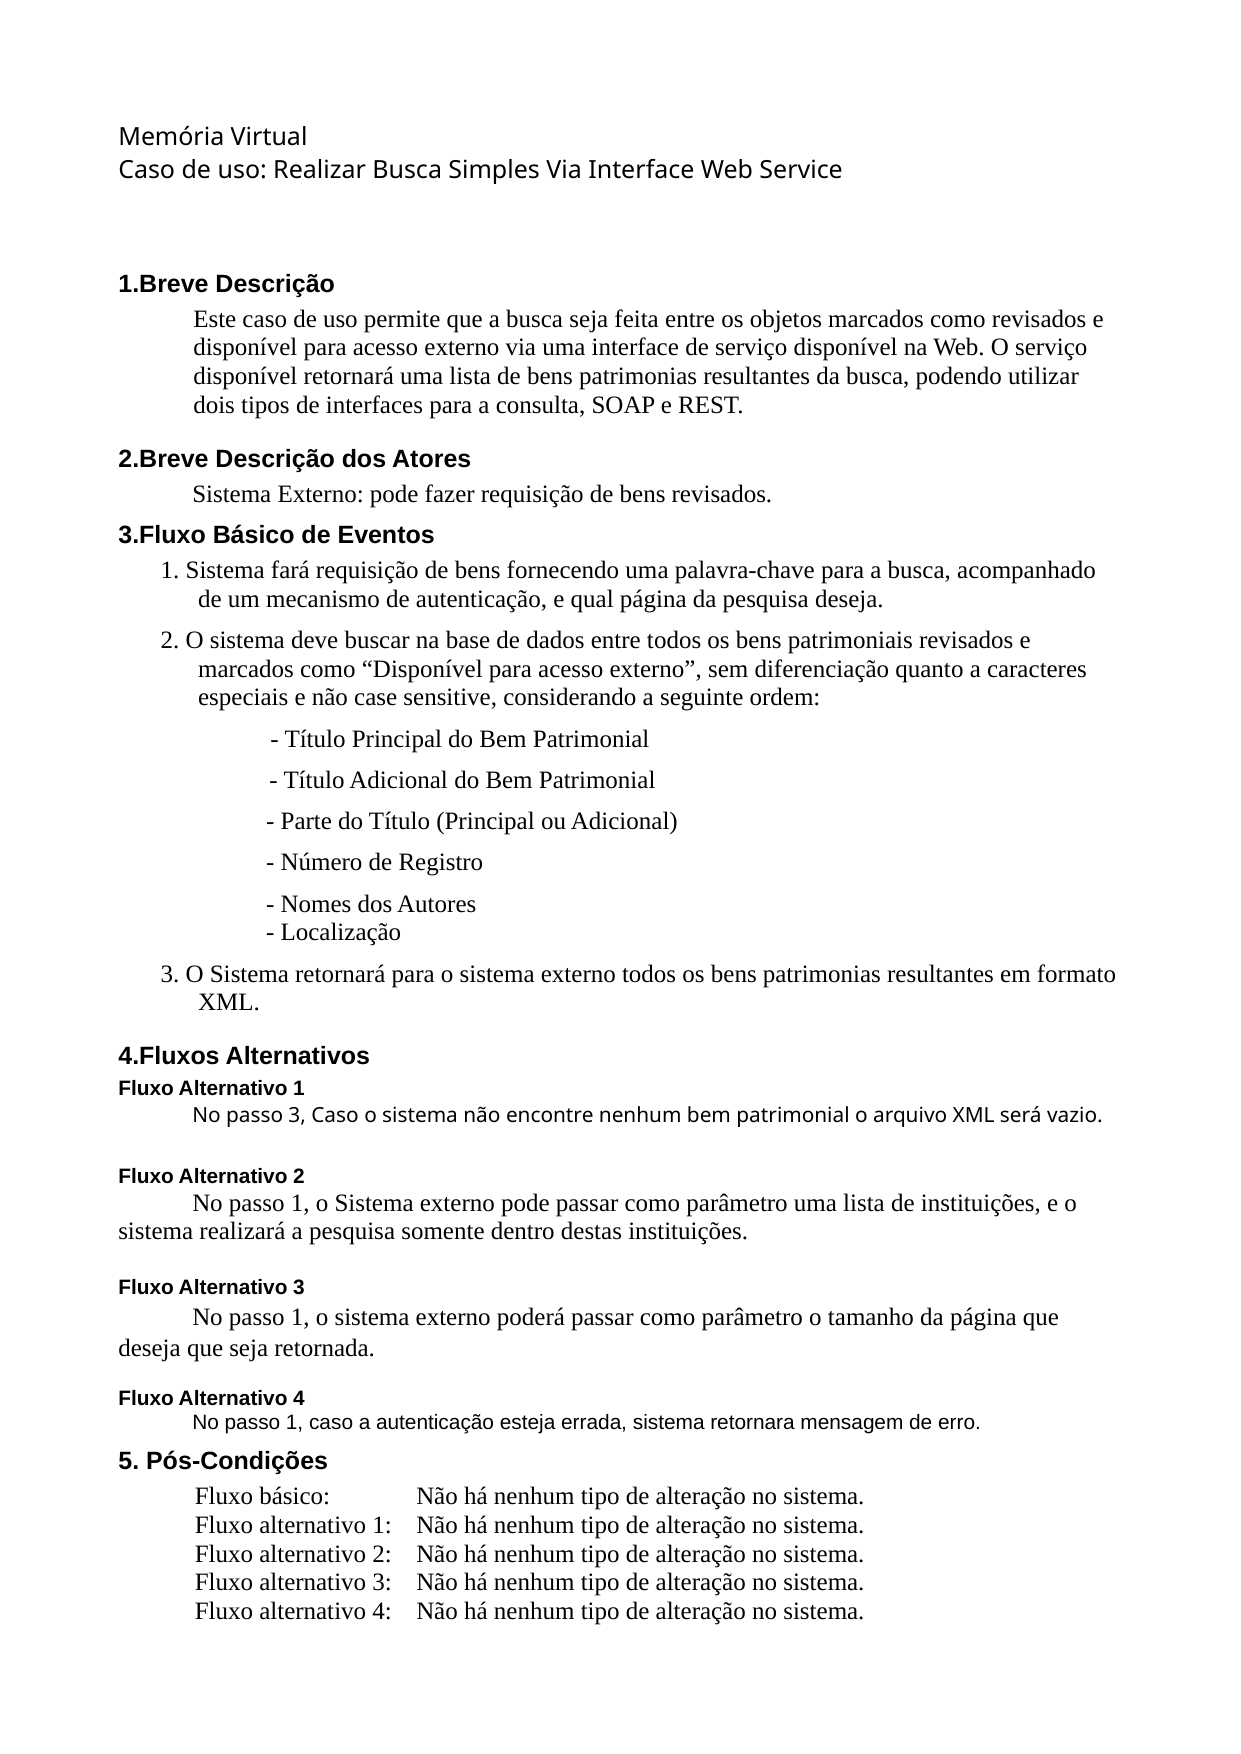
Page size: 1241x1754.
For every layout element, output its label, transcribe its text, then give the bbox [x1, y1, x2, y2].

subtitle Fluxo Alternativo 2 [118, 1163, 1122, 1188]
subtitle .Breve Descrição [118, 269, 1122, 297]
subtitle .Fluxos Alternativos [118, 1041, 1122, 1070]
text Fluxo alternativo 1: Não há nenhum tipo de alteração no sistema. [194, 1510, 1122, 1539]
text Memória Virtual Caso de uso: Realizar Busca Simples Via Interface Web Service [118, 118, 1122, 186]
text Fluxo alternativo 3: Não há nenhum tipo de alteração no sistema. [194, 1567, 1122, 1596]
text Fluxo alternativo 4: Não há nenhum tipo de alteração no sistema. [194, 1596, 1122, 1625]
subtitle Fluxo Alternativo 3 [118, 1274, 1122, 1299]
text No passo 3, Caso o sistema não encontre nenhum bem patrimonial o arquivo XML será vazio. [118, 1100, 1122, 1129]
text Fluxo alternativo 2: Não há nenhum tipo de alteração no sistema. [194, 1539, 1122, 1567]
text - Parte do Título (Principal ou Adicional) [118, 806, 1122, 835]
text 2. O sistema deve buscar na base de dados entre todos os bens patrimoniais revisados e marcados como “Disponível para acesso externo”, sem diferenciação quanto a caracteres especiais e não case sensitive, considerando a seguinte ordem: [160, 625, 1122, 711]
text 3. O Sistema retornará para o sistema externo todos os bens patrimonias resultantes em formato XML. [160, 959, 1122, 1016]
subtitle .Fluxo Básico de Eventos [118, 520, 1122, 549]
text 1. Sistema fará requisição de bens fornecendo uma palavra-chave para a busca, acompanhado de um mecanismo de autenticação, e qual página da pesquisa deseja. [160, 555, 1122, 612]
text No passo 1, o sistema externo poderá passar como parâmetro o tamanho da página que deseja que seja retornada. [118, 1299, 1122, 1362]
text Fluxo Alternativo 1 [118, 1076, 1122, 1100]
text Sistema Externo: pode fazer requisição de bens revisados. [118, 479, 1122, 507]
subtitle . Pós-Condições [118, 1446, 1122, 1475]
text Fluxo básico: Não há nenhum tipo de alteração no sistema. [194, 1481, 1122, 1510]
text - Título Principal do Bem Patrimonial [196, 724, 1122, 752]
text No passo 1, o Sistema externo pode passar como parâmetro uma lista de instituições, e o sistema realizará a pesquisa somente dentro destas instituições. [118, 1188, 1122, 1245]
text - Título Adicional do Bem Patrimonial [269, 765, 1122, 794]
text No passo 1, caso a autenticação esteja errada, sistema retornara mensagem de erro. [118, 1410, 1122, 1434]
text Este caso de uso permite que a busca seja feita entre os objetos marcados como revisados e disponível para acesso externo via uma interface de serviço disponível na Web. O serviço disponível retornará uma lista de bens patrimonias resultantes da busca, podendo utilizar dois tipos de interfaces para a consulta, SOAP e REST. [193, 304, 1122, 419]
text - Nomes dos Autores - Localização [118, 889, 1122, 946]
subtitle .Breve Descrição dos Atores [118, 444, 1122, 472]
text Fluxo Alternativo 4 [118, 1386, 1122, 1410]
text - Número de Registro [118, 847, 1122, 876]
